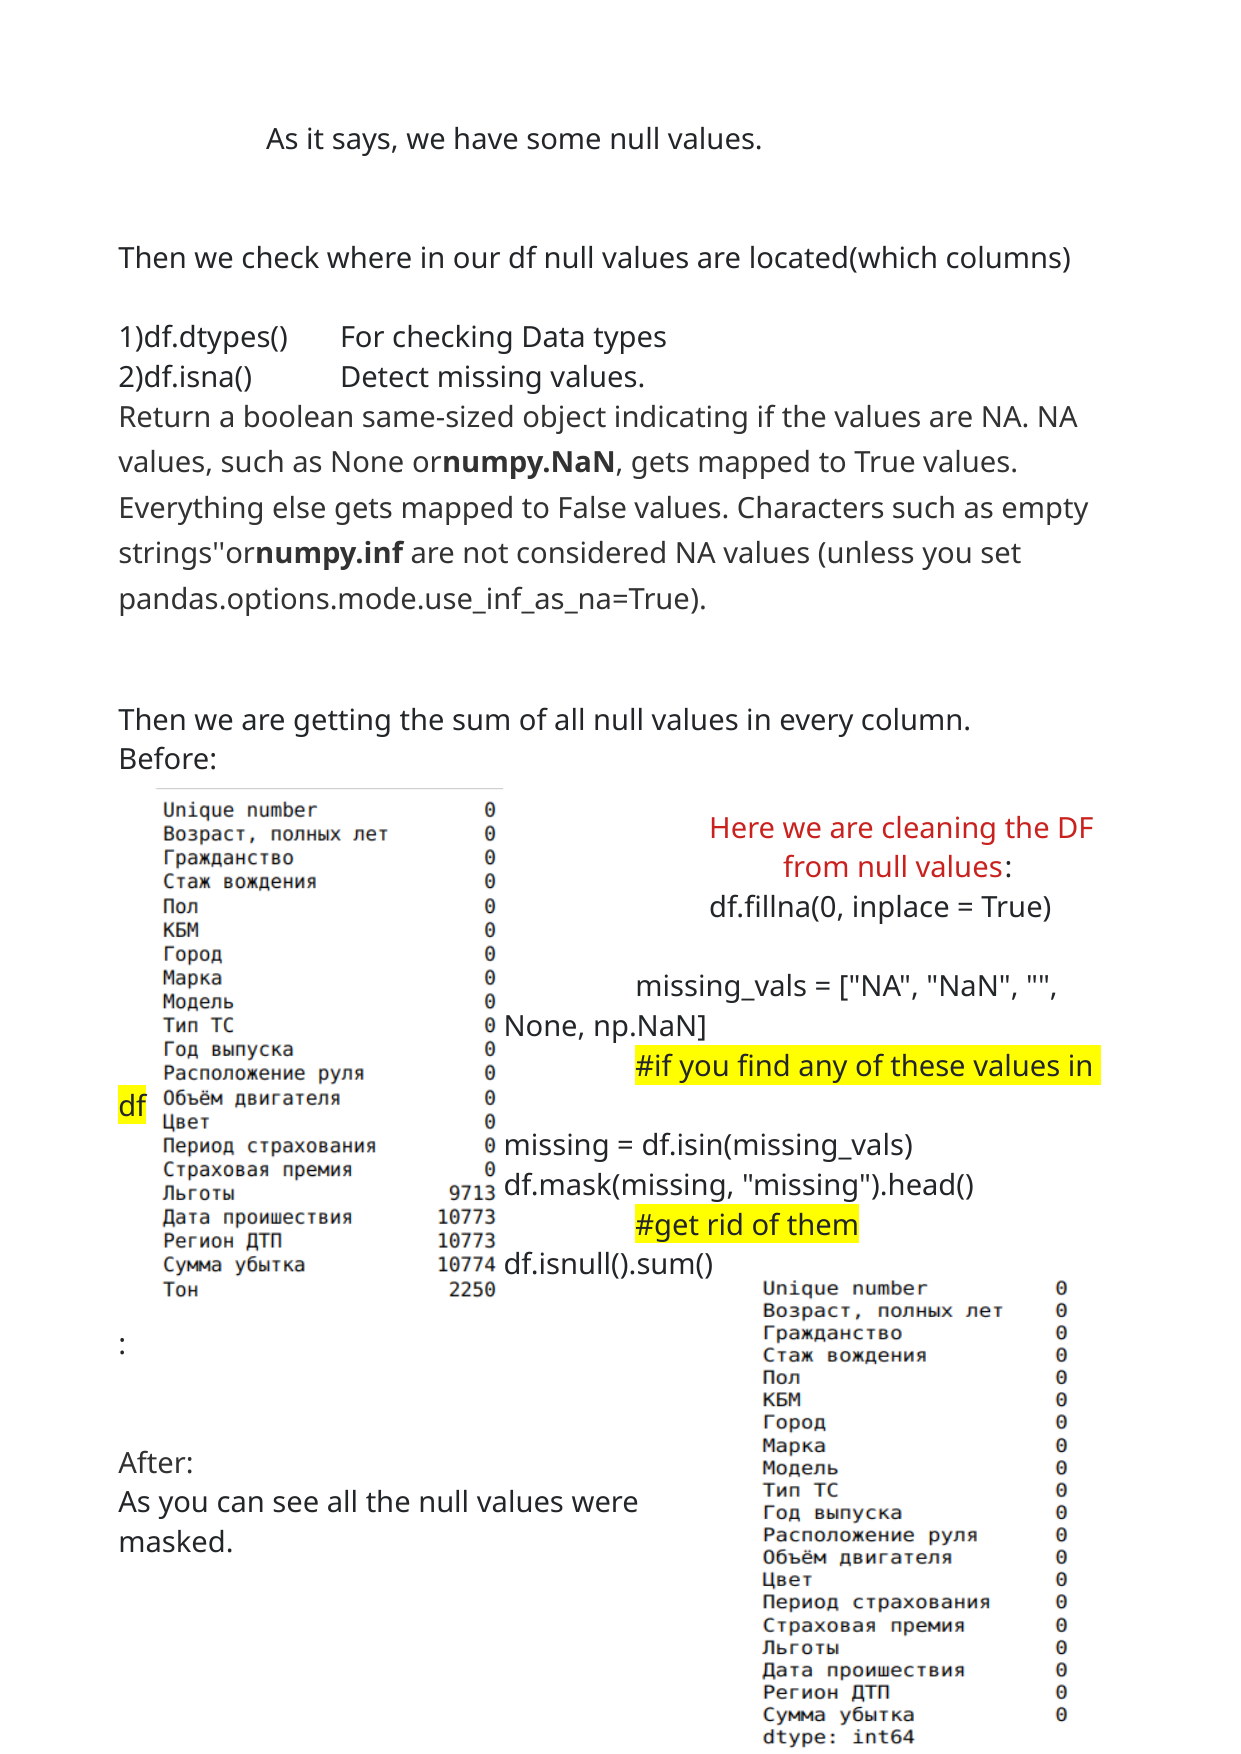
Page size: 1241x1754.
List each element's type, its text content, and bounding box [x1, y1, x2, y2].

text #get rid of them [504, 1204, 1122, 1243]
text [118, 886, 154, 926]
text 1)df.dtypes() For checking Data types [118, 317, 1122, 356]
text [118, 1204, 154, 1243]
text [118, 1124, 154, 1164]
text Return a boolean same-sized object indicating if the values are NA. NA values, such as None ornumpy.NaN, gets mapped to True values. Everything else gets mapped to False values. Characters such as empty strings''ornumpy.inf are not considered NA values (unless you set pandas.options.mode.use_inf_as_na=True). [118, 396, 1122, 618]
text [118, 807, 154, 886]
text df.isnull().sum() [504, 1243, 1122, 1283]
text df.fillna(0, inplace = True) [504, 886, 1122, 926]
text missing_vals = ["NA", "NaN", "", None, np.NaN] [504, 966, 1122, 1045]
text #if you find any of these values in df [118, 1045, 154, 1124]
text [1118, 1442, 1122, 1482]
text df.mask(missing, "missing").head() [504, 1164, 1122, 1204]
text 2)df.isna() Detect missing values. [118, 356, 1122, 396]
text After: [118, 1442, 745, 1482]
text [118, 1164, 154, 1204]
text [118, 1243, 154, 1283]
text As you can see all the null values were masked. [118, 1482, 745, 1561]
text missing = df.isin(missing_vals) [504, 1124, 1122, 1164]
text #if you find any of these values in df [504, 1045, 1122, 1124]
text Then we check where in our df null values are located(which columns) [118, 237, 1122, 277]
text As it says, we have some null values. [118, 118, 1122, 237]
text Here we are cleaning the DF from null values : [504, 807, 1122, 886]
text Before: [118, 738, 1122, 778]
text [1118, 1323, 1122, 1363]
text [118, 966, 154, 1045]
text : [118, 1323, 745, 1363]
text Then we are getting the sum of all null values in every column. [118, 699, 1122, 738]
